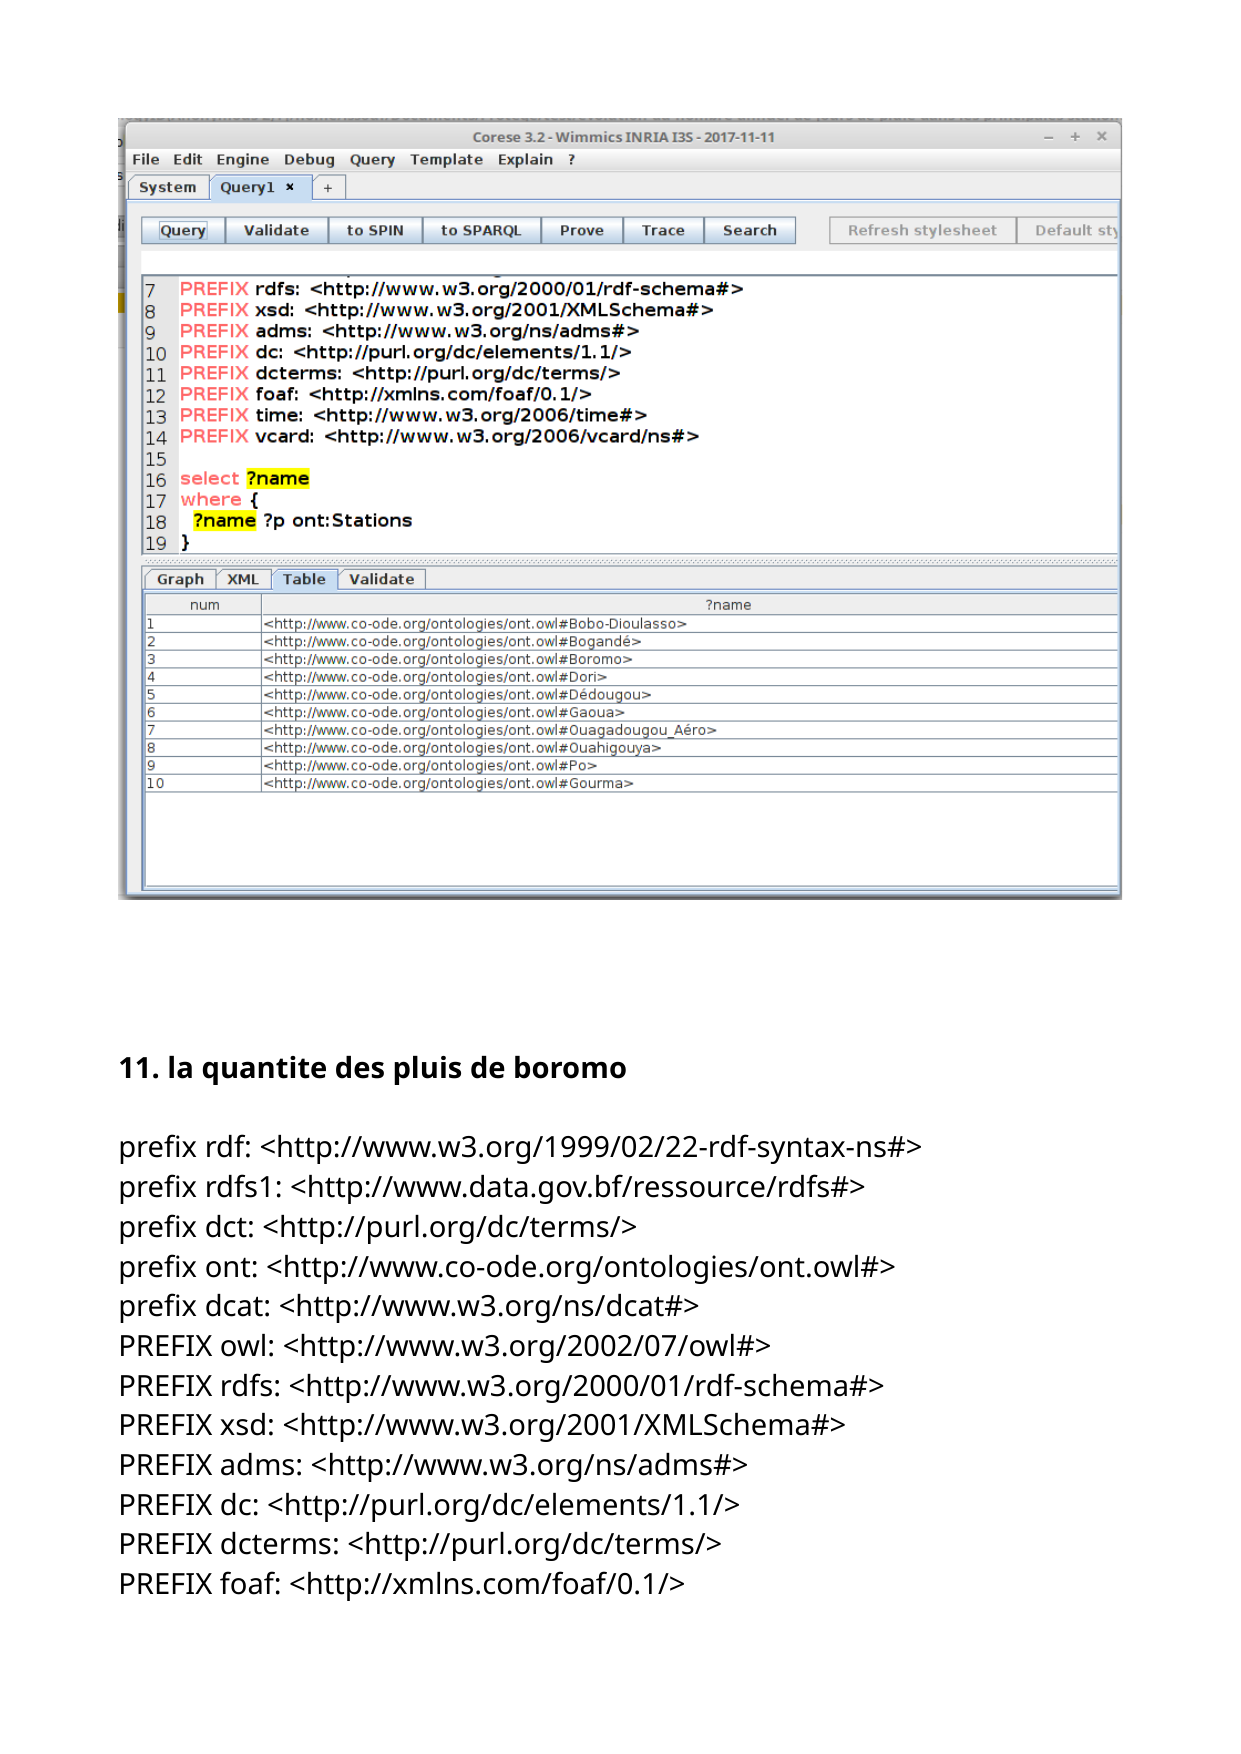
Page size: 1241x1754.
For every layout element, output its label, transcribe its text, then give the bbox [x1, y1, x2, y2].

text 11. la quantite des pluis de boromo [118, 1047, 1122, 1087]
text prefix ont: <http://www.co-ode.org/ontologies/ont.owl#> [118, 1246, 1122, 1286]
text prefix dcat: <http://www.w3.org/ns/dcat#> [118, 1286, 1122, 1325]
text PREFIX rdfs: <http://www.w3.org/2000/01/rdf-schema#> [118, 1365, 1122, 1404]
text PREFIX owl: <http://www.w3.org/2002/07/owl#> [118, 1325, 1122, 1365]
text PREFIX xsd: <http://www.w3.org/2001/XMLSchema#> [118, 1404, 1122, 1444]
text prefix dct: <http://purl.org/dc/terms/> [118, 1206, 1122, 1246]
text prefix rdfs1: <http://www.data.gov.bf/ressource/rdfs#> [118, 1166, 1122, 1206]
text PREFIX dcterms: <http://purl.org/dc/terms/> [118, 1524, 1122, 1563]
text PREFIX foaf: <http://xmlns.com/foaf/0.1/> [118, 1563, 1122, 1603]
text PREFIX adms: <http://www.w3.org/ns/adms#> [118, 1444, 1122, 1484]
text prefix rdf: <http://www.w3.org/1999/02/22-rdf-syntax-ns#> [118, 1127, 1122, 1166]
text PREFIX dc: <http://purl.org/dc/elements/1.1/> [118, 1484, 1122, 1524]
